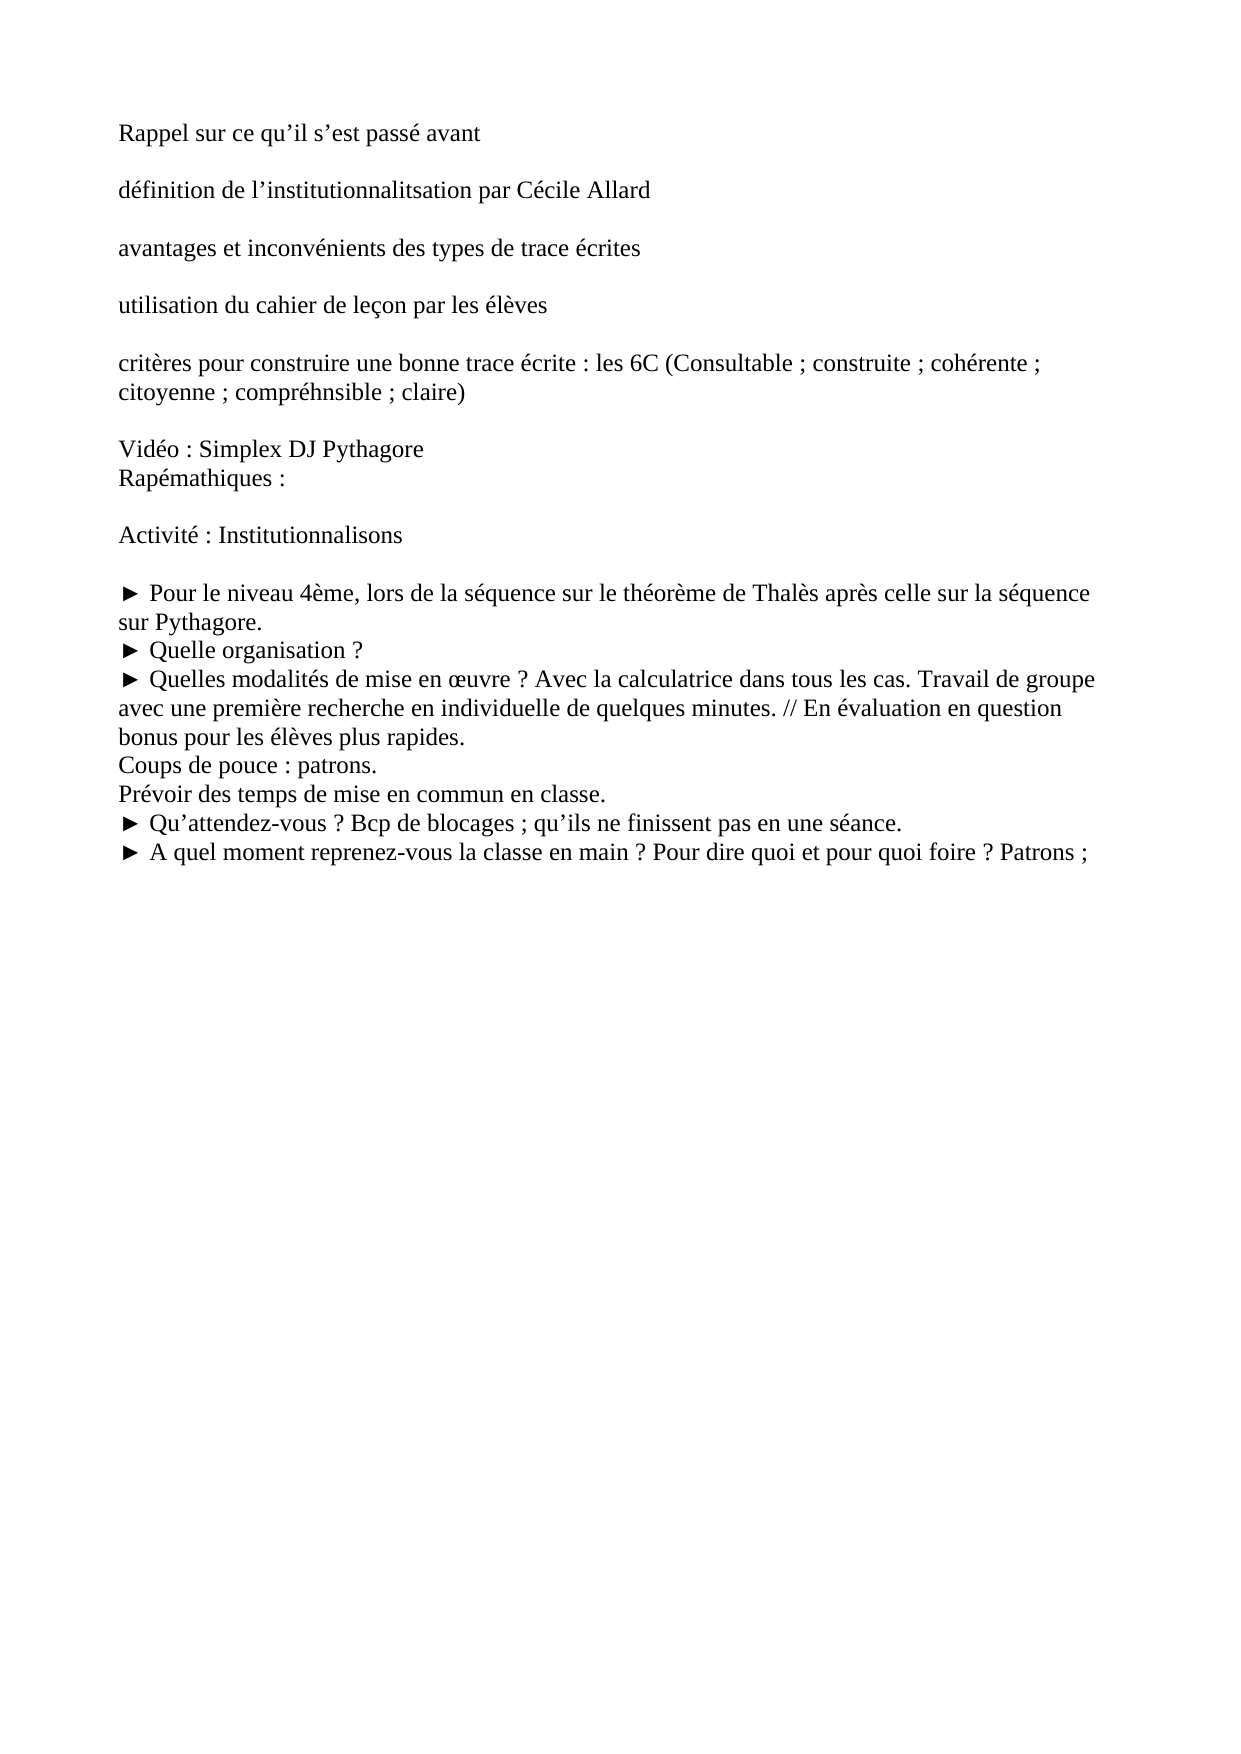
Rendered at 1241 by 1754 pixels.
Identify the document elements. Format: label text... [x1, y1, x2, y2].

text ► Quelle organisation ? [118, 636, 1122, 664]
text Vidéo : Simplex DJ Pythagore [118, 434, 1122, 463]
text ► Qu’attendez-vous ? Bcp de blocages ; qu’ils ne finissent pas en une séance. [118, 808, 1122, 837]
text définition de l’institutionnalitsation par Cécile Allard [118, 176, 1122, 204]
text avantages et inconvénients des types de trace écrites [118, 233, 1122, 262]
text ► A quel moment reprenez-vous la classe en main ? Pour dire quoi et pour quoi foire ? Patrons ; [118, 837, 1122, 866]
text Rapémathiques : [118, 463, 1122, 492]
text Coups de pouce : patrons. [118, 751, 1122, 779]
text critères pour construire une bonne trace écrite : les 6C (Consultable ; construite ; cohérente ; citoyenne ; compréhnsible ; claire) [118, 348, 1122, 406]
text ► Pour le niveau 4ème, lors de la séquence sur le théorème de Thalès après celle sur la séquence sur Pythagore. [118, 578, 1122, 636]
text Rappel sur ce qu’il s’est passé avant [118, 118, 1122, 147]
text ► Quelles modalités de mise en œuvre ? Avec la calculatrice dans tous les cas. Travail de groupe avec une première recherche en individuelle de quelques minutes. // En évaluation en question bonus pour les élèves plus rapides. [118, 664, 1122, 751]
text Activité : Institutionnalisons [118, 521, 1122, 549]
text utilisation du cahier de leçon par les élèves [118, 291, 1122, 319]
text Prévoir des temps de mise en commun en classe. [118, 779, 1122, 808]
